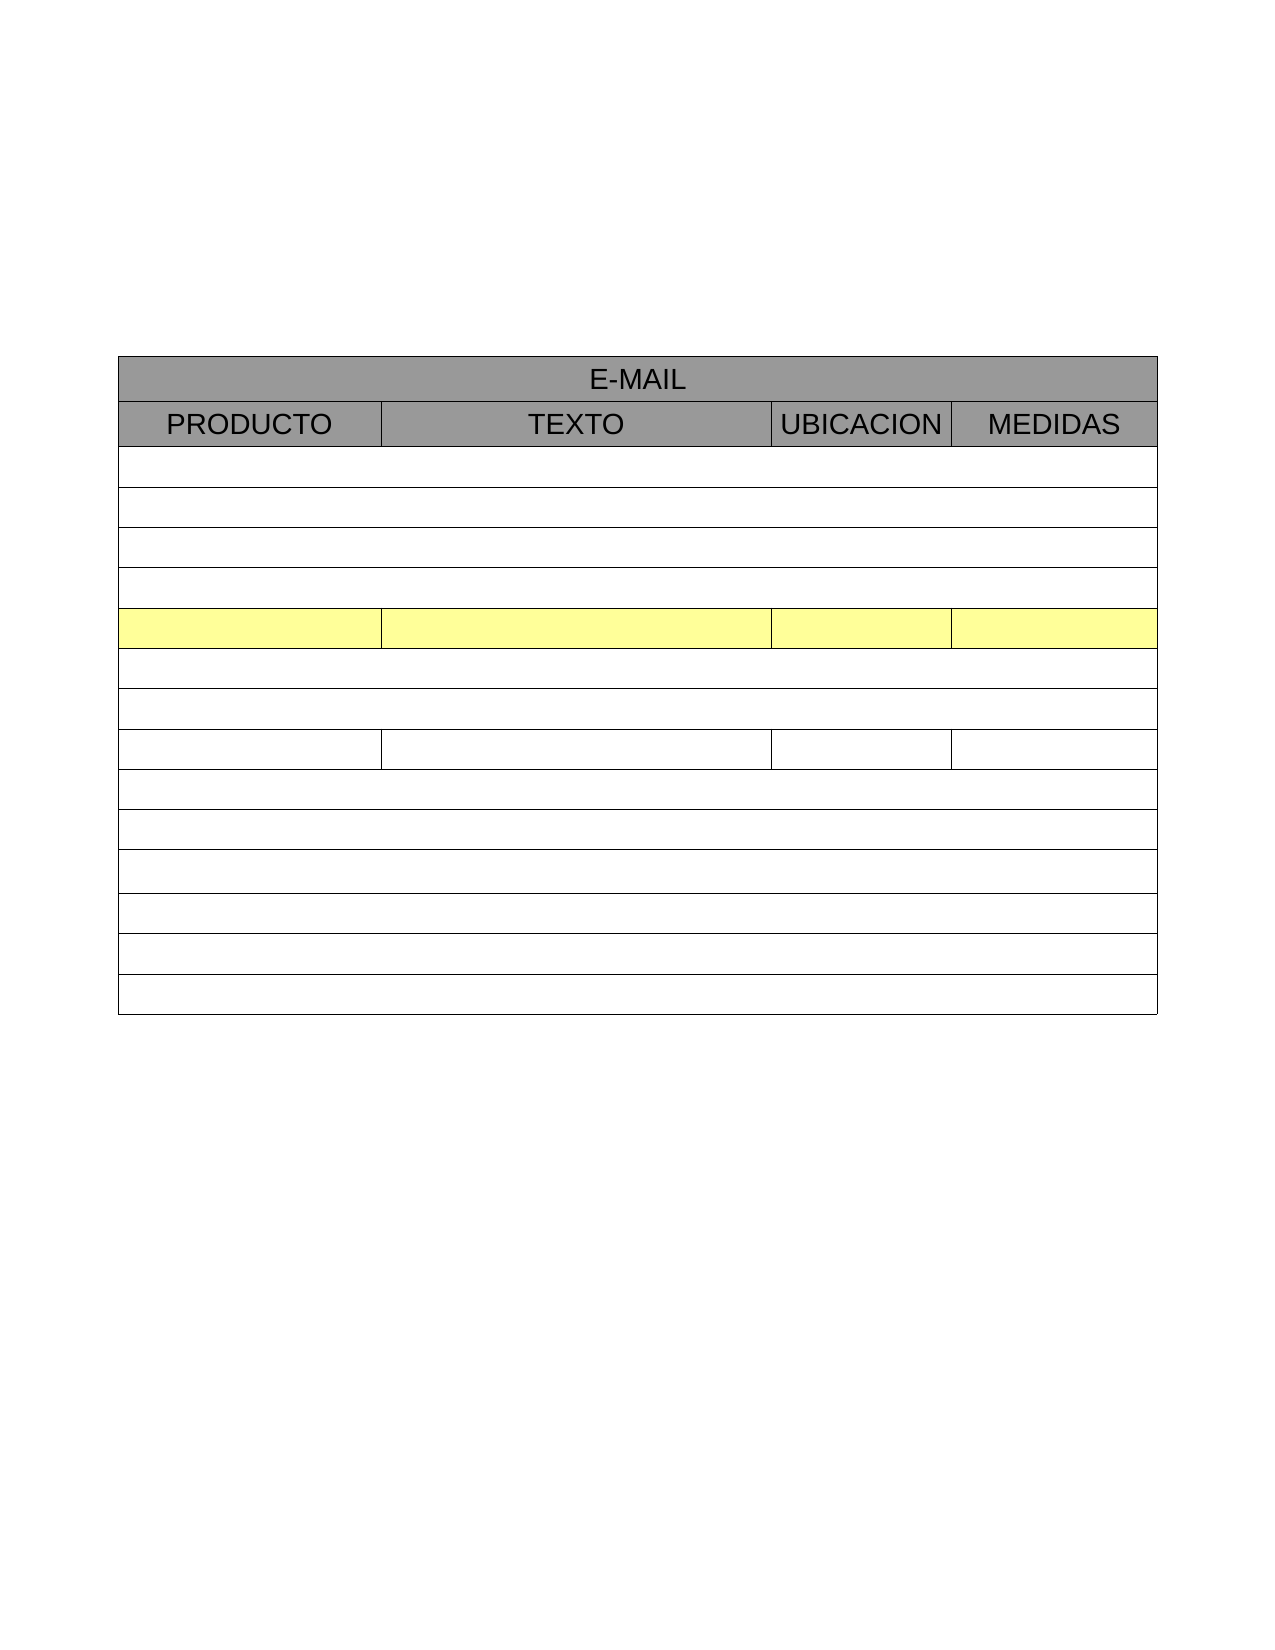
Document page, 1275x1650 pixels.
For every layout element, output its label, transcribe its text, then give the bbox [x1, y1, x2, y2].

table_cell </for> [119, 975, 1157, 1014]
table_header E-MAIL [119, 357, 1157, 401]
table_cell <p.medidas> [952, 609, 1157, 648]
table_cell <p.descrip.split('TEXTO:')[-1]> [382, 730, 771, 769]
table_cell </choose> [119, 934, 1157, 973]
table_cell <when test="p.origen == '2'"> [119, 528, 1157, 567]
table_cell </otherwise> [119, 894, 1157, 933]
table_cell <p.ubicacion> [772, 609, 951, 648]
table_cell TEXTO [382, 402, 771, 446]
table_cell </otherwise> [119, 770, 1157, 809]
table_cell <p.producto.name> [119, 730, 381, 769]
table_cell <p.medidas> [952, 730, 1157, 769]
table_cell <otherwise test=""> [119, 689, 1157, 728]
table_cell </when> [119, 649, 1157, 688]
table_cell <p.ubicacion> [772, 730, 951, 769]
table_cell UBICACION [772, 402, 951, 446]
table_cell <p.producto.name> [119, 609, 381, 648]
table_cell <when test="p.impresion=='impreso'"> [119, 568, 1157, 607]
table_cell MEDIDAS [952, 402, 1157, 446]
table_cell </when> [119, 810, 1157, 849]
table_cell <for each="p in edicion['edicion'].publicacionesDiario"> [119, 447, 1157, 487]
table_cell <p.descrip.split('TEXTO:')[-1]> [382, 609, 771, 648]
table_cell <choose test=""> [119, 488, 1157, 527]
table_cell <otherwise test=""> [119, 850, 1157, 893]
table_cell PRODUCTO [119, 402, 381, 446]
